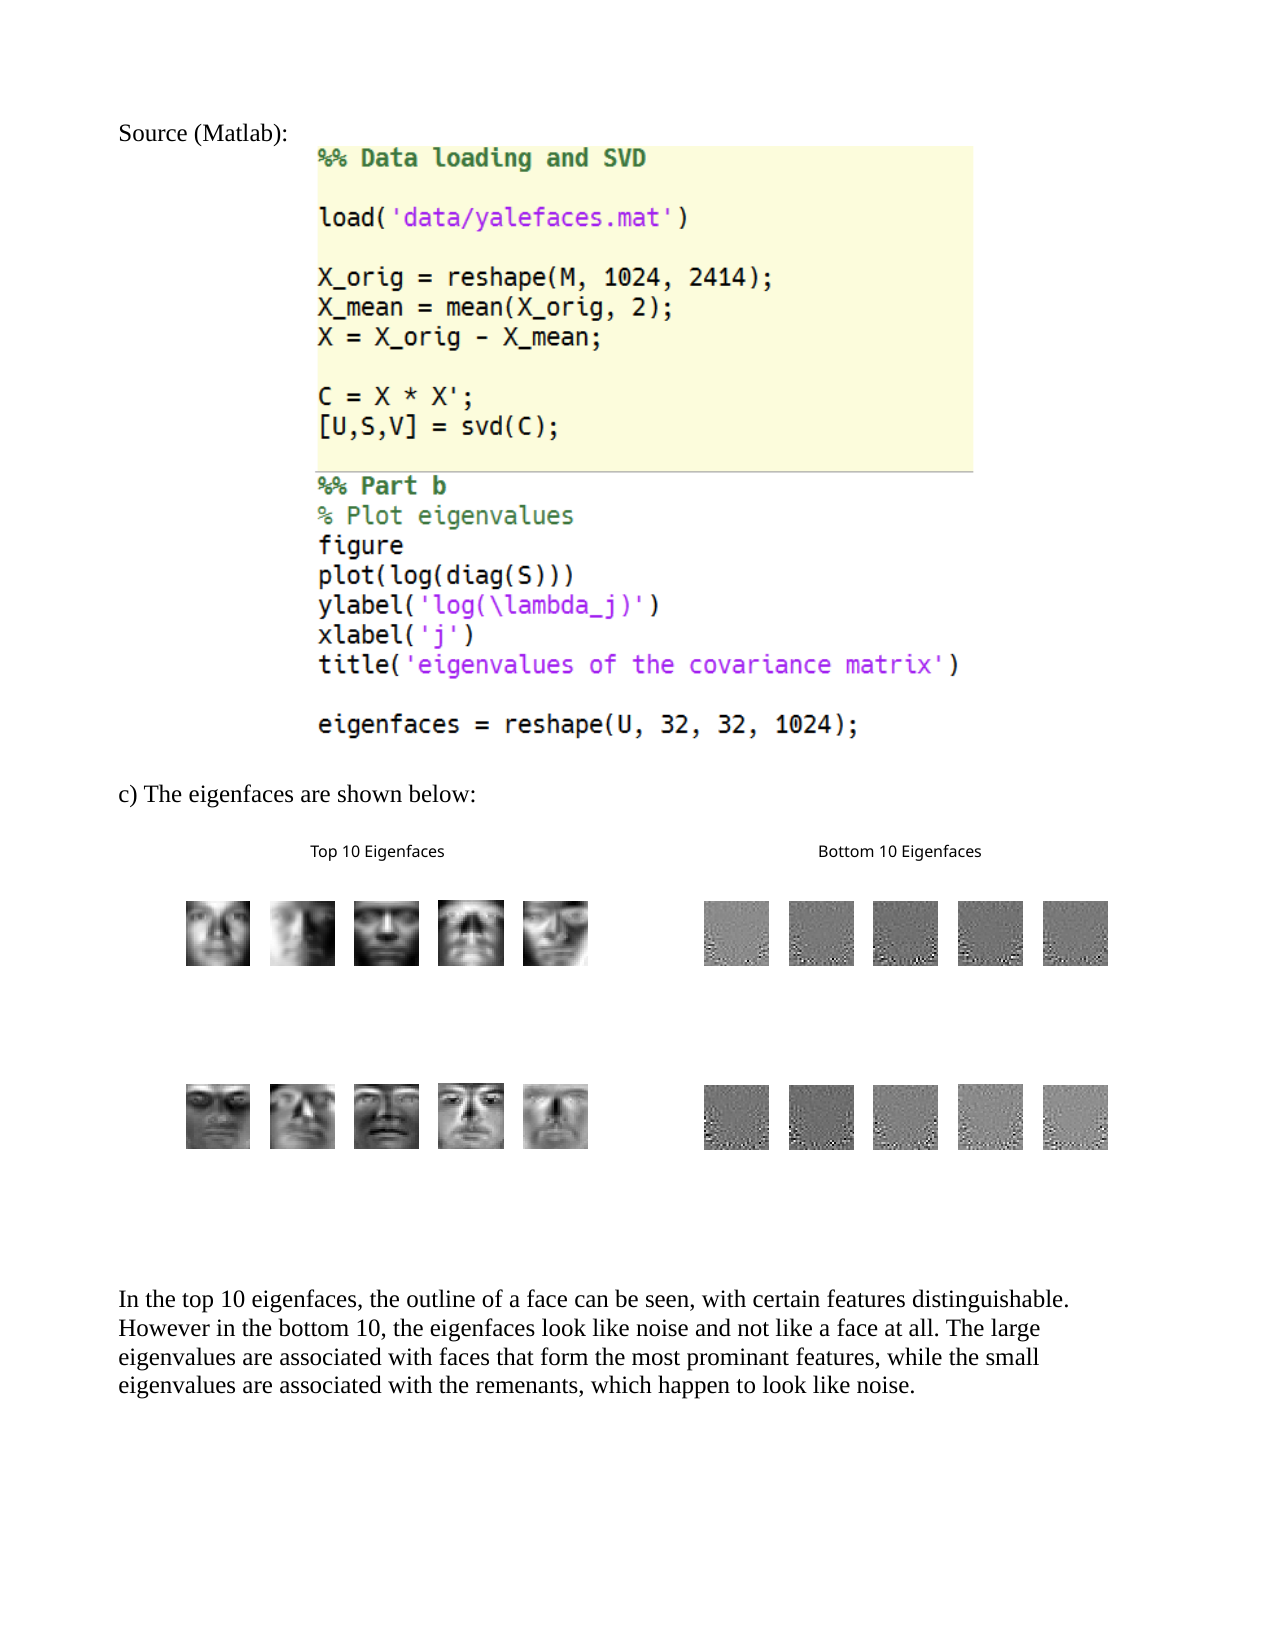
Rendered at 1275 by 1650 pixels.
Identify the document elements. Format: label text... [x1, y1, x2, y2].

text Source (Matlab): [118, 118, 1157, 147]
text c) The eigenfaces are shown below: [118, 779, 1157, 807]
picture [301, 146, 974, 750]
text In the top 10 eigenfaces, the outline of a face can be seen, with certain features distinguishable. However in the bottom 10, the eigenfaces look like noise and not like a face at all. The large eigenvalues are associated with faces that form the most prominant features, while the small eigenvalues are associated with the remenants, which happen to look like noise. [118, 1284, 1157, 1399]
